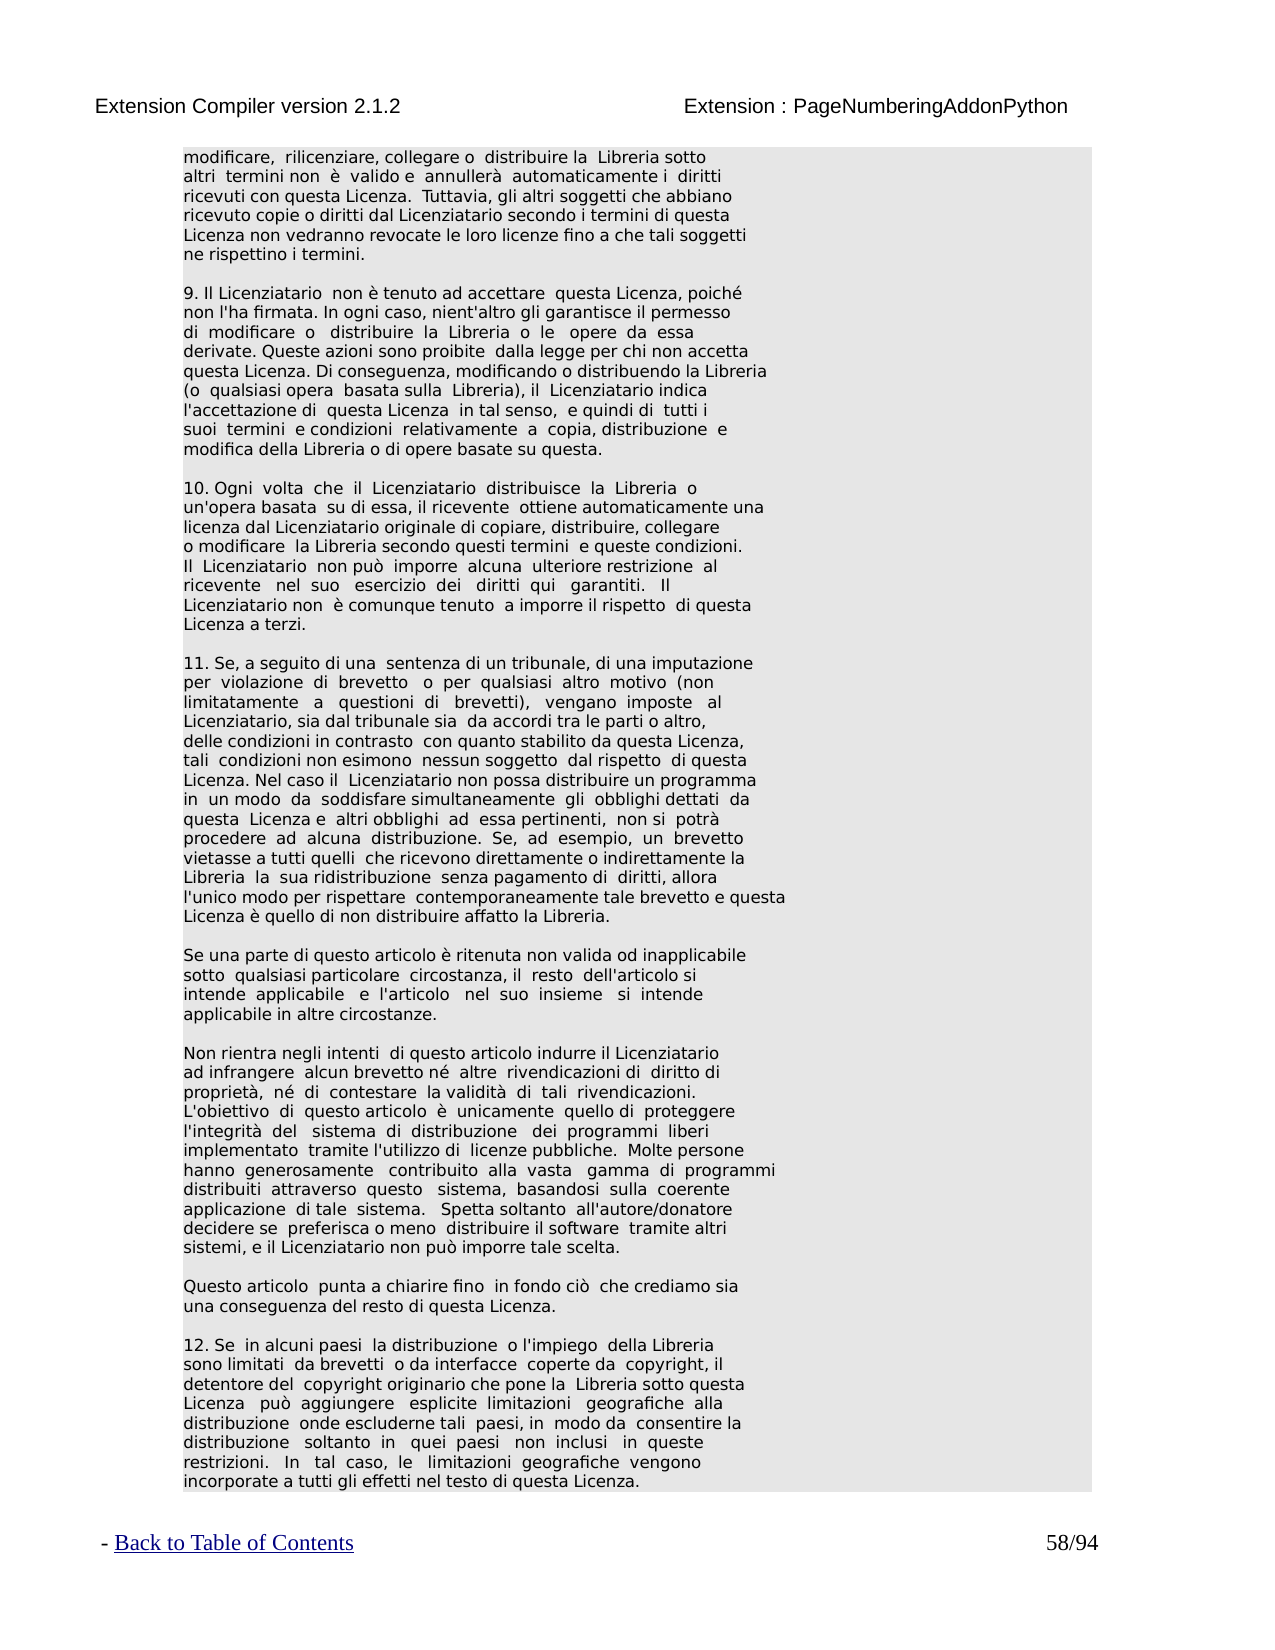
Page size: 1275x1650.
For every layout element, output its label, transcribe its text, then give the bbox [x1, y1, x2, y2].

text intende applicabile e l'articolo nel suo insieme si intende [183, 985, 1092, 1004]
text (o qualsiasi opera basata sulla Libreria), il Licenziatario indica [183, 381, 1092, 401]
text sono limitati da brevetti o da interfacce coperte da copyright, il [183, 1355, 1092, 1375]
text sistemi, e il Licenziatario non può imporre tale scelta. [183, 1238, 1092, 1258]
text modifica della Libreria o di opere basate su questa. [183, 440, 1092, 459]
text Licenziatario, sia dal tribunale sia da accordi tra le parti o altro, [183, 712, 1092, 732]
text questa Licenza. Di conseguenza, modificando o distribuendo la Libreria [183, 362, 1092, 381]
text Licenza a terzi. [183, 615, 1092, 634]
text 10. Ogni volta che il Licenziatario distribuisce la Libreria o [183, 479, 1092, 498]
text detentore del copyright originario che pone la Libreria sotto questa [183, 1375, 1092, 1394]
text 11. Se, a seguito di una sentenza di un tribunale, di una imputazione [183, 654, 1092, 673]
text licenza dal Licenziatario originale di copiare, distribuire, collegare [183, 518, 1092, 537]
text Licenza è quello di non distribuire affatto la Libreria. [183, 907, 1092, 927]
text decidere se preferisca o meno distribuire il software tramite altri [183, 1219, 1092, 1238]
text Licenza non vedranno revocate le loro licenze fino a che tali soggetti [183, 225, 1092, 245]
text ricevuto copie o diritti dal Licenziatario secondo i termini di questa [183, 206, 1092, 225]
text hanno generosamente contribuito alla vasta gamma di programmi [183, 1160, 1092, 1180]
text di modificare o distribuire la Libreria o le opere da essa [183, 323, 1092, 342]
text o modificare la Libreria secondo questi termini e queste condizioni. [183, 537, 1092, 557]
text una conseguenza del resto di questa Licenza. [183, 1297, 1092, 1316]
text applicabile in altre circostanze. [183, 1004, 1092, 1024]
text suoi termini e condizioni relativamente a copia, distribuzione e [183, 420, 1092, 440]
text un'opera basata su di essa, il ricevente ottiene automaticamente una [183, 498, 1092, 518]
text Non rientra negli intenti di questo articolo indurre il Licenziatario [183, 1043, 1092, 1063]
text incorporate a tutti gli effetti nel testo di questa Licenza. [183, 1472, 1092, 1492]
text tali condizioni non esimono nessun soggetto dal rispetto di questa [183, 751, 1092, 771]
text applicazione di tale sistema. Spetta soltanto all'autore/donatore [183, 1199, 1092, 1219]
text proprietà, né di contestare la validità di tali rivendicazioni. [183, 1082, 1092, 1102]
text 9. Il Licenziatario non è tenuto ad accettare questa Licenza, poiché [183, 284, 1092, 303]
text restrizioni. In tal caso, le limitazioni geografiche vengono [183, 1453, 1092, 1472]
text l'unico modo per rispettare contemporaneamente tale brevetto e questa [183, 888, 1092, 907]
text l'integrità del sistema di distribuzione dei programmi liberi [183, 1121, 1092, 1141]
text distribuzione soltanto in quei paesi non inclusi in queste [183, 1433, 1092, 1453]
text sotto qualsiasi particolare circostanza, il resto dell'articolo si [183, 966, 1092, 985]
text Licenza può aggiungere esplicite limitazioni geografiche alla [183, 1394, 1092, 1414]
text limitatamente a questioni di brevetti), vengano imposte al [183, 693, 1092, 712]
text in un modo da soddisfare simultaneamente gli obblighi dettati da [183, 790, 1092, 810]
text Licenziatario non è comunque tenuto a imporre il rispetto di questa [183, 596, 1092, 615]
text Il Licenziatario non può imporre alcuna ulteriore restrizione al [183, 557, 1092, 576]
text modificare, rilicenziare, collegare o distribuire la Libreria sotto [183, 147, 1092, 167]
text vietasse a tutti quelli che ricevono direttamente o indirettamente la [183, 849, 1092, 868]
text ne rispettino i termini. [183, 245, 1092, 264]
text L'obiettivo di questo articolo è unicamente quello di proteggere [183, 1102, 1092, 1121]
text ricevente nel suo esercizio dei diritti qui garantiti. Il [183, 576, 1092, 596]
text distribuzione onde escluderne tali paesi, in modo da consentire la [183, 1414, 1092, 1433]
text implementato tramite l'utilizzo di licenze pubbliche. Molte persone [183, 1141, 1092, 1160]
text delle condizioni in contrasto con quanto stabilito da questa Licenza, [183, 732, 1092, 751]
text 12. Se in alcuni paesi la distribuzione o l'impiego della Libreria [183, 1336, 1092, 1355]
text questa Licenza e altri obblighi ad essa pertinenti, non si potrà [183, 810, 1092, 829]
text Questo articolo punta a chiarire fino in fondo ciò che crediamo sia [183, 1277, 1092, 1297]
text Libreria la sua ridistribuzione senza pagamento di diritti, allora [183, 868, 1092, 888]
text distribuiti attraverso questo sistema, basandosi sulla coerente [183, 1180, 1092, 1199]
text Licenza. Nel caso il Licenziatario non possa distribuire un programma [183, 771, 1092, 790]
text ad infrangere alcun brevetto né altre rivendicazioni di diritto di [183, 1063, 1092, 1082]
text non l'ha firmata. In ogni caso, nient'altro gli garantisce il permesso [183, 303, 1092, 323]
text derivate. Queste azioni sono proibite dalla legge per chi non accetta [183, 342, 1092, 362]
text Se una parte di questo articolo è ritenuta non valida od inapplicabile [183, 946, 1092, 966]
text per violazione di brevetto o per qualsiasi altro motivo (non [183, 673, 1092, 693]
text l'accettazione di questa Licenza in tal senso, e quindi di tutti i [183, 401, 1092, 420]
text altri termini non è valido e annullerà automaticamente i diritti [183, 167, 1092, 186]
text procedere ad alcuna distribuzione. Se, ad esempio, un brevetto [183, 829, 1092, 849]
text ricevuti con questa Licenza. Tuttavia, gli altri soggetti che abbiano [183, 186, 1092, 206]
